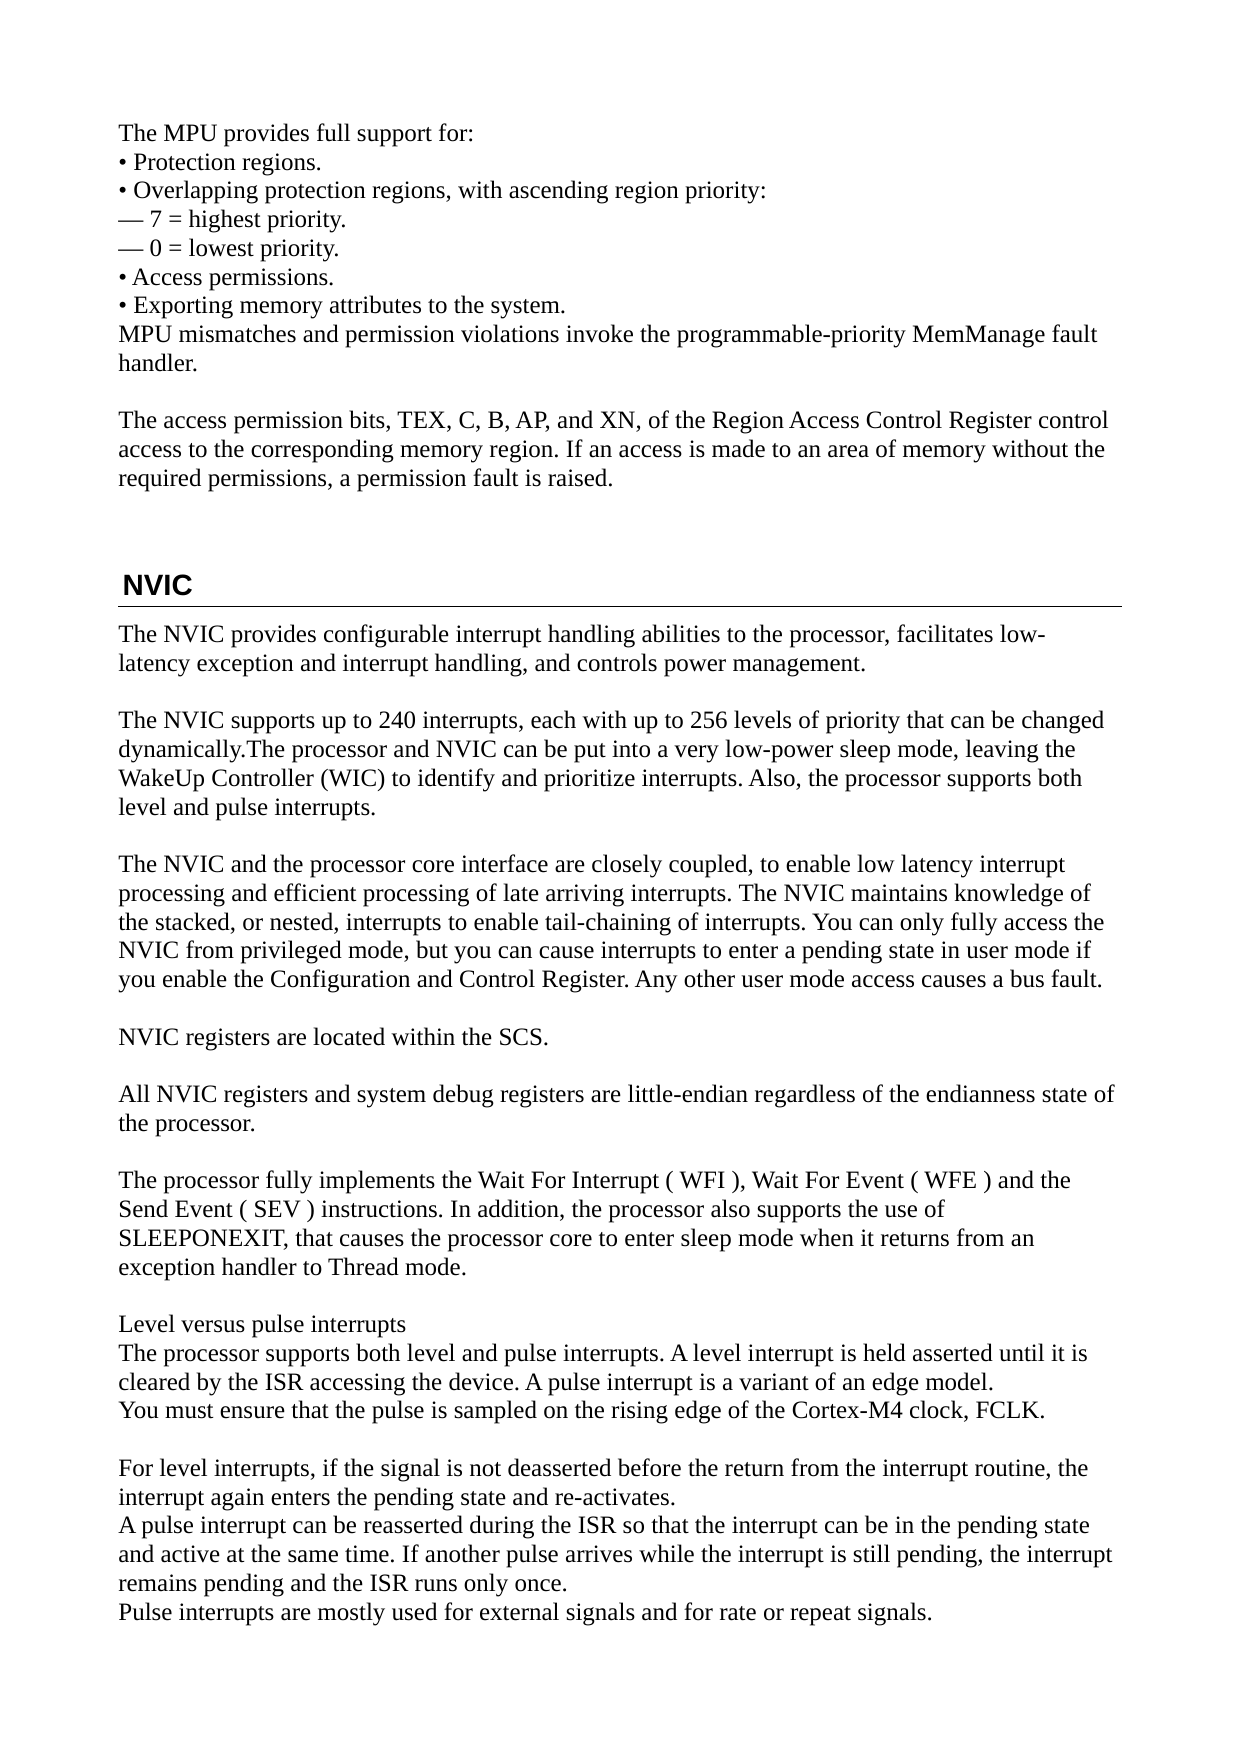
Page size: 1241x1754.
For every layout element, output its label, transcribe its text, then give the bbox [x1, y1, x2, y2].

text The processor supports both level and pulse interrupts. A level interrupt is held asserted until it is cleared by the ISR accessing the device. A pulse interrupt is a variant of an edge model. [118, 1338, 1122, 1395]
text • Access permissions. [118, 262, 1122, 291]
text The processor fully implements the Wait For Interrupt ( WFI ), Wait For Event ( WFE ) and the Send Event ( SEV ) instructions. In addition, the processor also supports the use of SLEEPONEXIT, that causes the processor core to enter sleep mode when it returns from an exception handler to Thread mode. [118, 1165, 1122, 1280]
text NVIC registers are located within the SCS. [118, 1022, 1122, 1050]
text MPU mismatches and permission violations invoke the programmable-priority MemManage fault [118, 319, 1122, 348]
text Pulse interrupts are mostly used for external signals and for rate or repeat signals. [118, 1597, 1122, 1625]
text All NVIC registers and system debug registers are little-endian regardless of the endianness state of the processor. [118, 1079, 1122, 1137]
text The access permission bits, TEX, C, B, AP, and XN, of the Region Access Control Register control [118, 406, 1122, 434]
text access to the corresponding memory region. If an access is made to an area of memory without the [118, 434, 1122, 463]
text The MPU provides full support for: [118, 118, 1122, 147]
text • Overlapping protection regions, with ascending region priority: [118, 176, 1122, 204]
text — 0 = lowest priority. [118, 233, 1122, 262]
text • Protection regions. [118, 147, 1122, 176]
text A pulse interrupt can be reasserted during the ISR so that the interrupt can be in the pending state and active at the same time. If another pulse arrives while the interrupt is still pending, the interrupt remains pending and the ISR runs only once. [118, 1510, 1122, 1597]
text You must ensure that the pulse is sampled on the rising edge of the Cortex-M4 clock, FCLK. [118, 1395, 1122, 1424]
text The NVIC provides configurable interrupt handling abilities to the processor, facilitates low- latency exception and interrupt handling, and controls power management. [118, 619, 1122, 677]
text Level versus pulse interrupts [118, 1309, 1122, 1338]
text required permissions, a permission fault is raised. [118, 463, 1122, 492]
text The NVIC supports up to 240 interrupts, each with up to 256 levels of priority that can be changed [118, 705, 1122, 734]
text For level interrupts, if the signal is not deasserted before the return from the interrupt routine, the [118, 1453, 1122, 1482]
text • Exporting memory attributes to the system. [118, 291, 1122, 319]
text processing and efficient processing of late arriving interrupts. The NVIC maintains knowledge of the stacked, or nested, interrupts to enable tail-chaining of interrupts. You can only fully access the NVIC from privileged mode, but you can cause interrupts to enter a pending state in user mode if you enable the Configuration and Control Register. Any other user mode access causes a bus fault. [118, 878, 1122, 993]
text interrupt again enters the pending state and re-activates. [118, 1482, 1122, 1510]
text handler. [118, 348, 1122, 377]
text The NVIC and the processor core interface are closely coupled, to enable low latency interrupt [118, 849, 1122, 878]
text — 7 = highest priority. [118, 204, 1122, 233]
subtitle NVIC [118, 564, 1122, 606]
text dynamically.The processor and NVIC can be put into a very low-power sleep mode, leaving the WakeUp Controller (WIC) to identify and prioritize interrupts. Also, the processor supports both level and pulse interrupts. [118, 734, 1122, 820]
